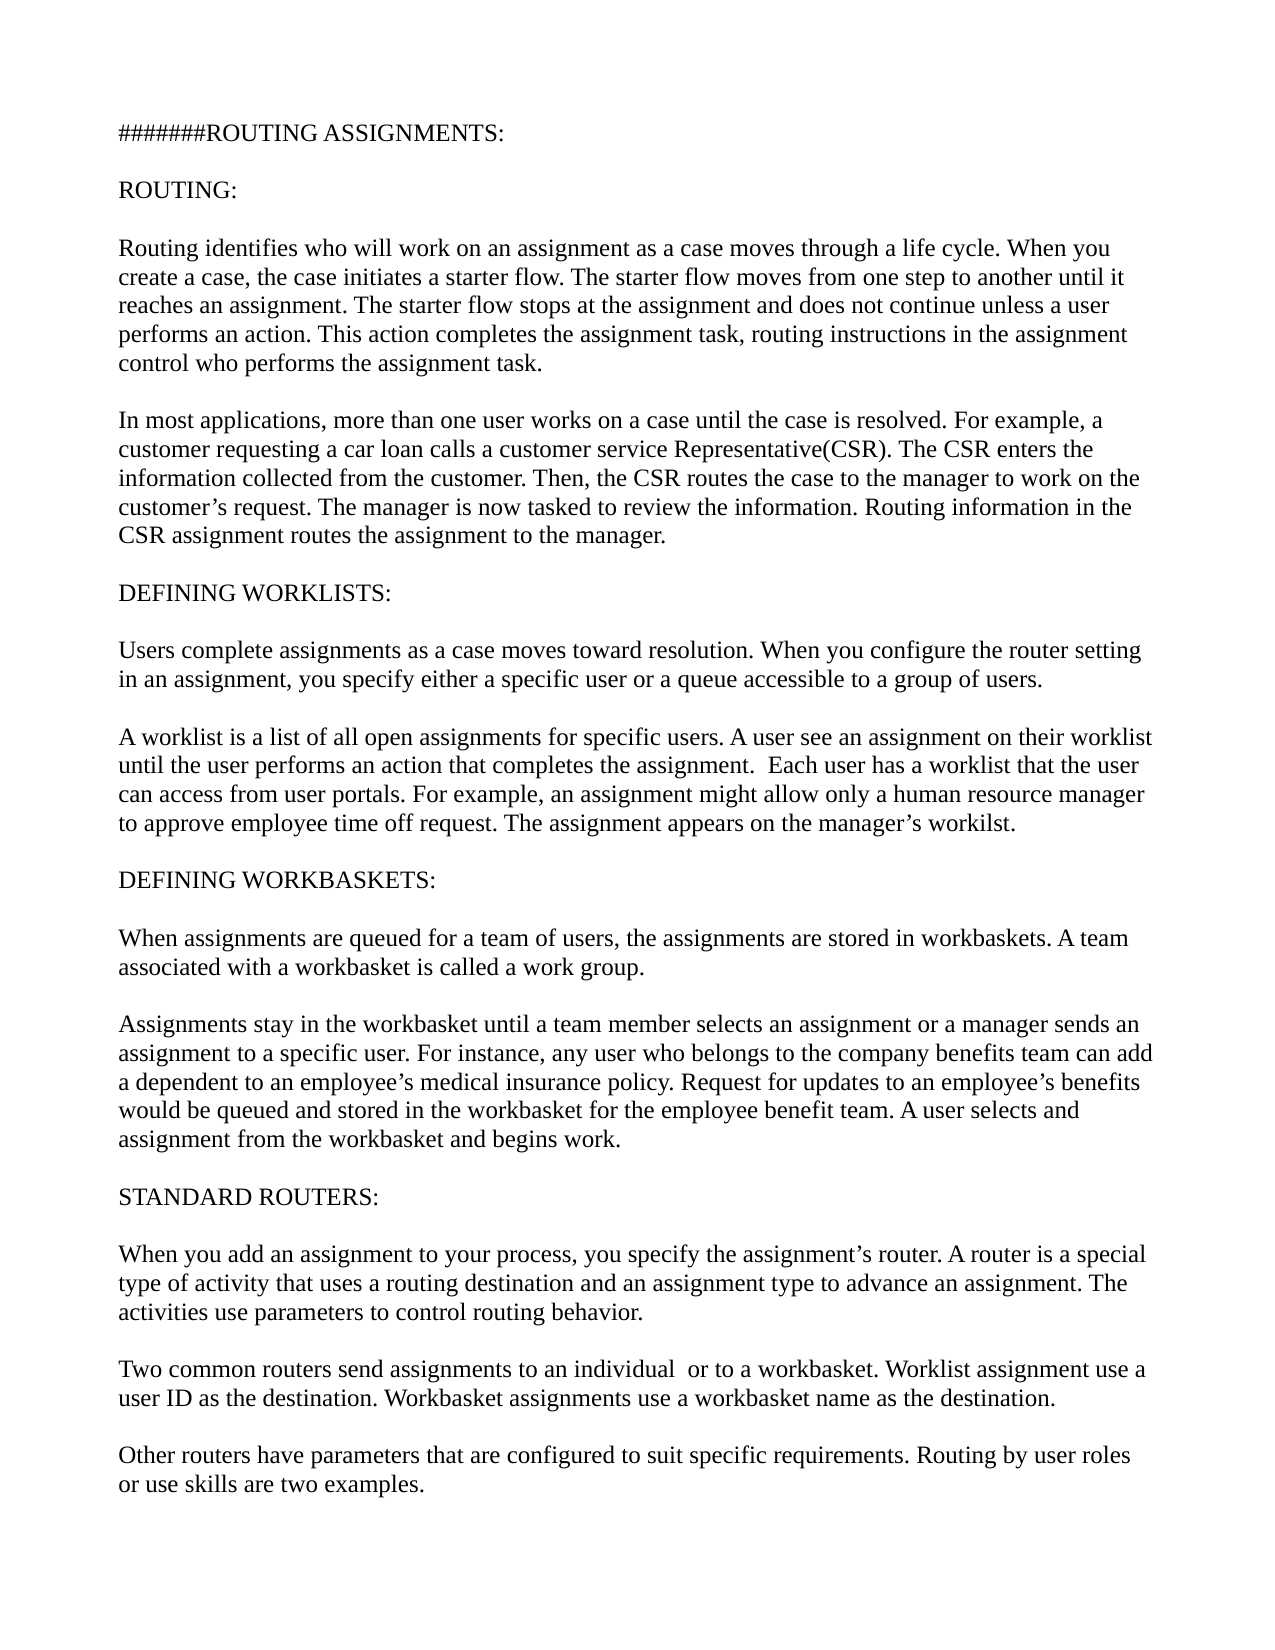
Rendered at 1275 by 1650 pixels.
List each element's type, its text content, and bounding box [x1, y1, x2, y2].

text A worklist is a list of all open assignments for specific users. A user see an assignment on their worklist until the user performs an action that completes the assignment. Each user has a worklist that the user can access from user portals. For example, an assignment might allow only a human resource manager to approve employee time off request. The assignment appears on the manager’s workilst. [118, 722, 1157, 837]
text ROUTING: [118, 176, 1157, 204]
text DEFINING WORKBASKETS: [118, 866, 1157, 894]
text DEFINING WORKLISTS: [118, 578, 1157, 607]
text STANDARD ROUTERS: [118, 1182, 1157, 1211]
text Routing identifies who will work on an assignment as a case moves through a life cycle. When you create a case, the case initiates a starter flow. The starter flow moves from one step to another until it reaches an assignment. The starter flow stops at the assignment and does not continue unless a user performs an action. This action completes the assignment task, routing instructions in the assignment control who performs the assignment task. [118, 233, 1157, 377]
text Other routers have parameters that are configured to suit specific requirements. Routing by user roles or use skills are two examples. [118, 1441, 1157, 1498]
text Assignments stay in the workbasket until a team member selects an assignment or a manager sends an assignment to a specific user. For instance, any user who belongs to the company benefits team can add a dependent to an employee’s medical insurance policy. Request for updates to an employee’s benefits would be queued and stored in the workbasket for the employee benefit team. A user selects and assignment from the workbasket and begins work. [118, 1009, 1157, 1153]
text #######ROUTING ASSIGNMENTS: [118, 118, 1157, 147]
text Users complete assignments as a case moves toward resolution. When you configure the router setting in an assignment, you specify either a specific user or a queue accessible to a group of users. [118, 636, 1157, 693]
text When you add an assignment to your process, you specify the assignment’s router. A router is a special type of activity that uses a routing destination and an assignment type to advance an assignment. The activities use parameters to control routing behavior. [118, 1239, 1157, 1326]
text In most applications, more than one user works on a case until the case is resolved. For example, a customer requesting a car loan calls a customer service Representative(CSR). The CSR enters the information collected from the customer. Then, the CSR routes the case to the manager to work on the customer’s request. The manager is now tasked to review the information. Routing information in the CSR assignment routes the assignment to the manager. [118, 406, 1157, 549]
text Two common routers send assignments to an individual or to a workbasket. Worklist assignment use a user ID as the destination. Workbasket assignments use a workbasket name as the destination. [118, 1354, 1157, 1412]
text When assignments are queued for a team of users, the assignments are stored in workbaskets. A team associated with a workbasket is called a work group. [118, 923, 1157, 981]
